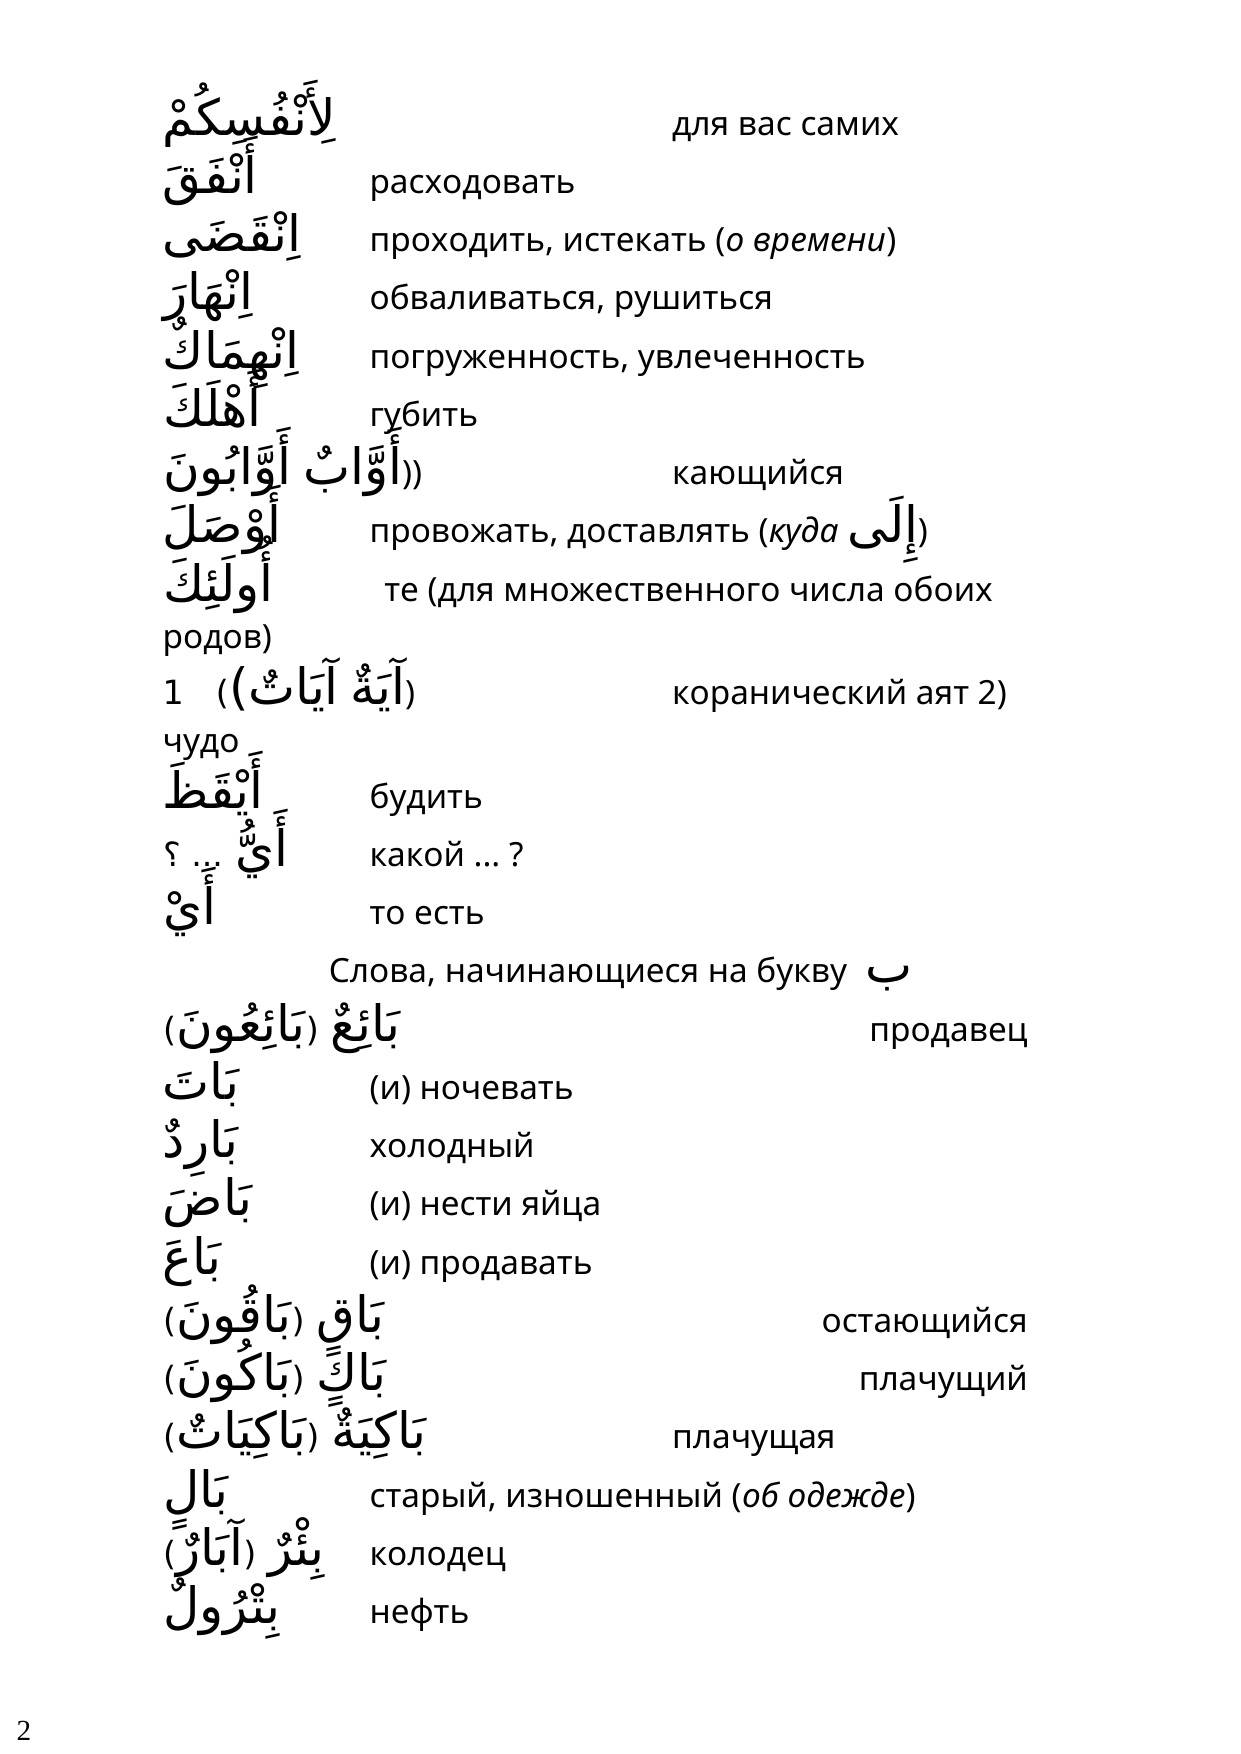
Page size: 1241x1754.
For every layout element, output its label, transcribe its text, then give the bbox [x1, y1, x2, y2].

text آيَةٌ آيَاتٌ)) 1) коранический аят 2) чудо [162, 658, 1078, 762]
text أَهْلَكَ губить [162, 380, 1078, 438]
text لِأَنْفُسِكُمْ для вас самих [162, 89, 1078, 147]
text اِنْهِمَاكٌ погруженность, увлеченность [162, 322, 1078, 380]
text أَنْفَقَ расходовать [162, 147, 1078, 205]
text أَوَّابٌ أَوَّابُونَ)) кающийся [162, 438, 1078, 496]
text بِتْرُولٌ нефть [162, 1577, 1078, 1635]
text اِنْقَضَى проходить, истекать (о времени) [162, 205, 1078, 263]
text بَارِدٌ холодный [162, 1111, 1078, 1169]
text بَاعَ (и) продавать [162, 1228, 1078, 1286]
text بَالٍ старый, изношенный (об одежде) [162, 1461, 1078, 1519]
text Слова, начинающиеся на букву ب [162, 936, 1078, 995]
text بَاضَ (и) нести яйца [162, 1169, 1078, 1228]
text بِئْرٌ (آبَارٌ) колодец [162, 1519, 1078, 1577]
text بَائِعٌ (بَائِعُونَ) продавец [162, 995, 1078, 1053]
text أَوْصَلَ провожать, доставлять (куда إِلَى) [162, 496, 1078, 554]
text بَاكِيَةٌ (بَاكِيَاتٌ) плачущая [162, 1402, 1078, 1461]
text اِنْهَارَ обваливаться, рушиться [162, 263, 1078, 322]
text أَيْ то есть [162, 878, 1078, 936]
text بَاقٍ (بَاقُونَ) остающийся [162, 1286, 1078, 1344]
text بَاتَ (и) ночевать [162, 1053, 1078, 1111]
text بَاكٍ (بَاكُونَ) плачущий [162, 1344, 1078, 1402]
text أُولَئِكَ те (для множественного числа обоих родов) [162, 554, 1078, 658]
text أَيُّ ... ؟ какой ... ? [162, 820, 1078, 878]
text أَيْقَظَ будить [162, 762, 1078, 820]
